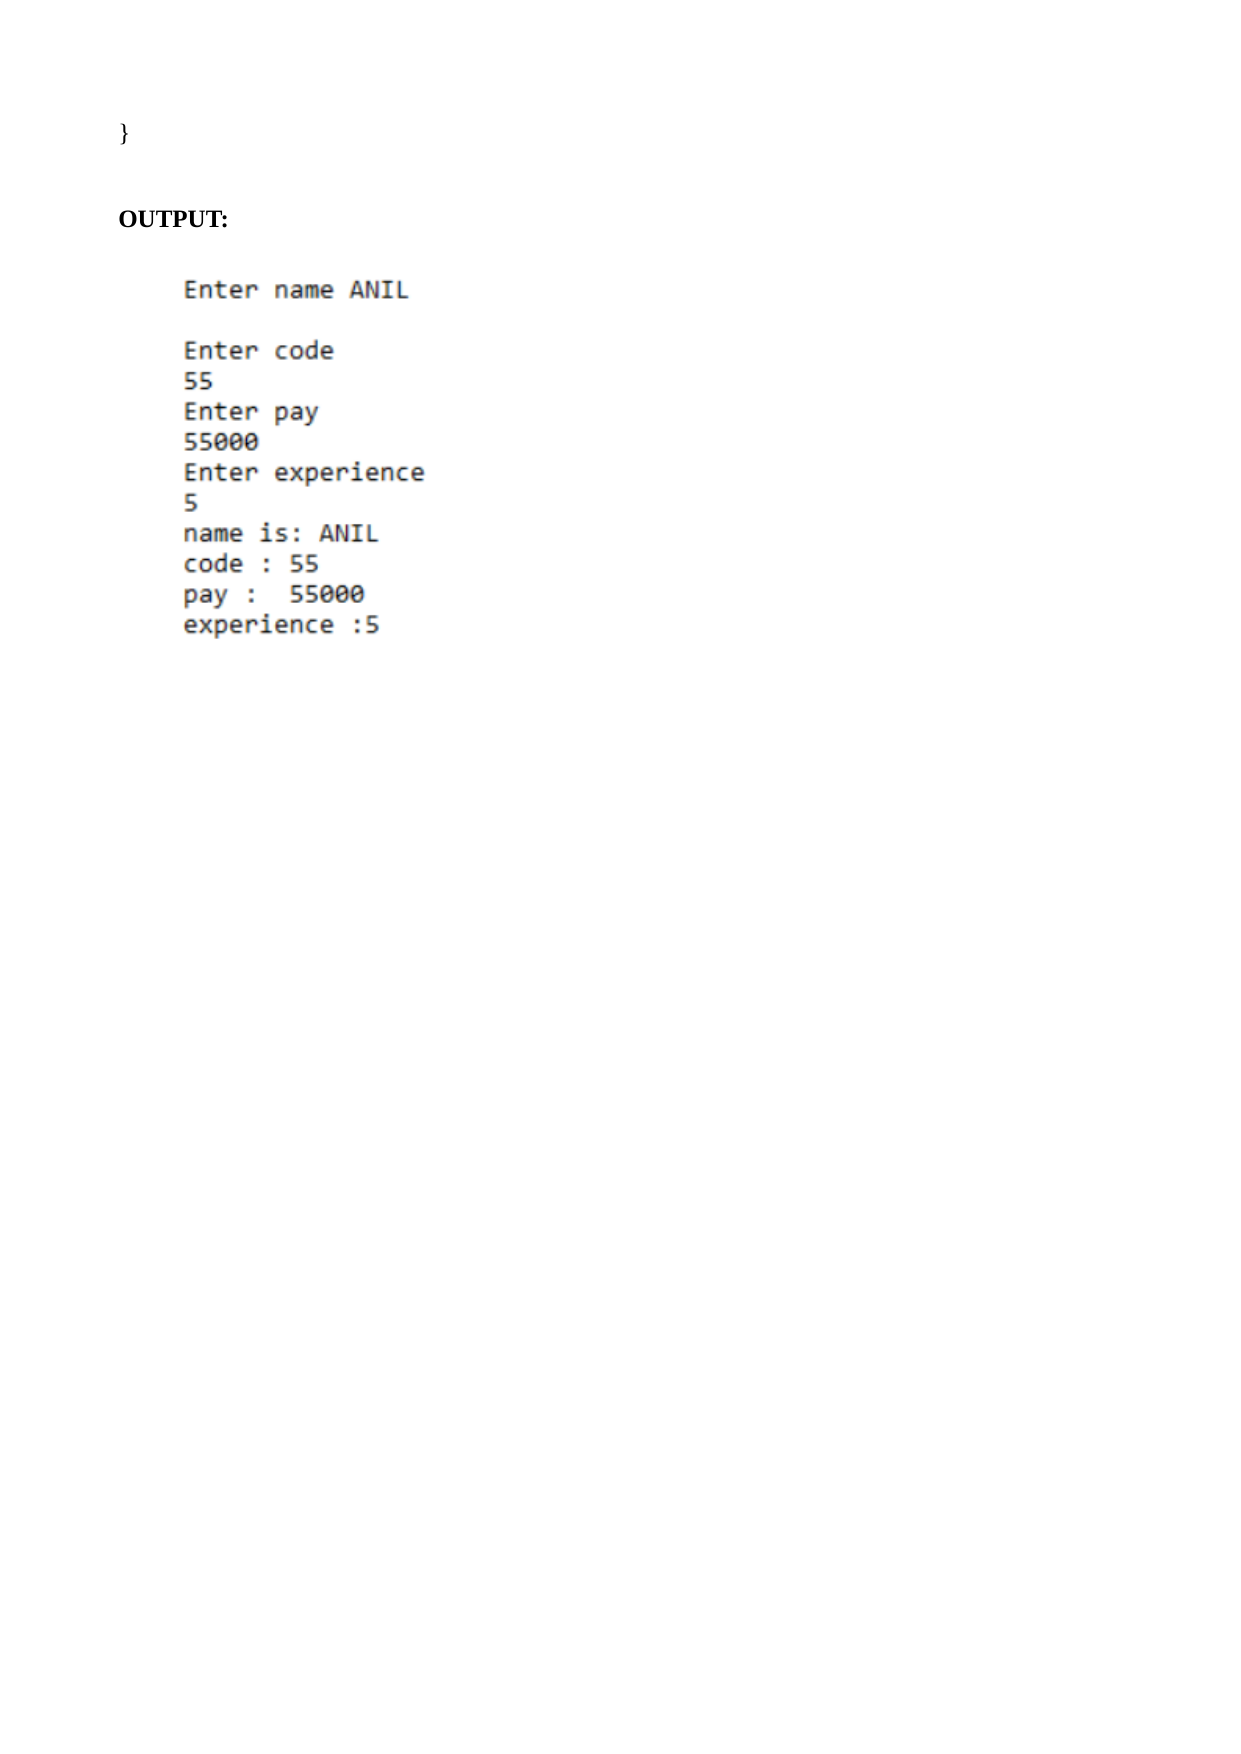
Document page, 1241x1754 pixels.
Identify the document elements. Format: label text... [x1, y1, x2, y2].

text OUTPUT: [118, 204, 1122, 233]
picture [160, 261, 1081, 650]
text } [118, 118, 1122, 147]
